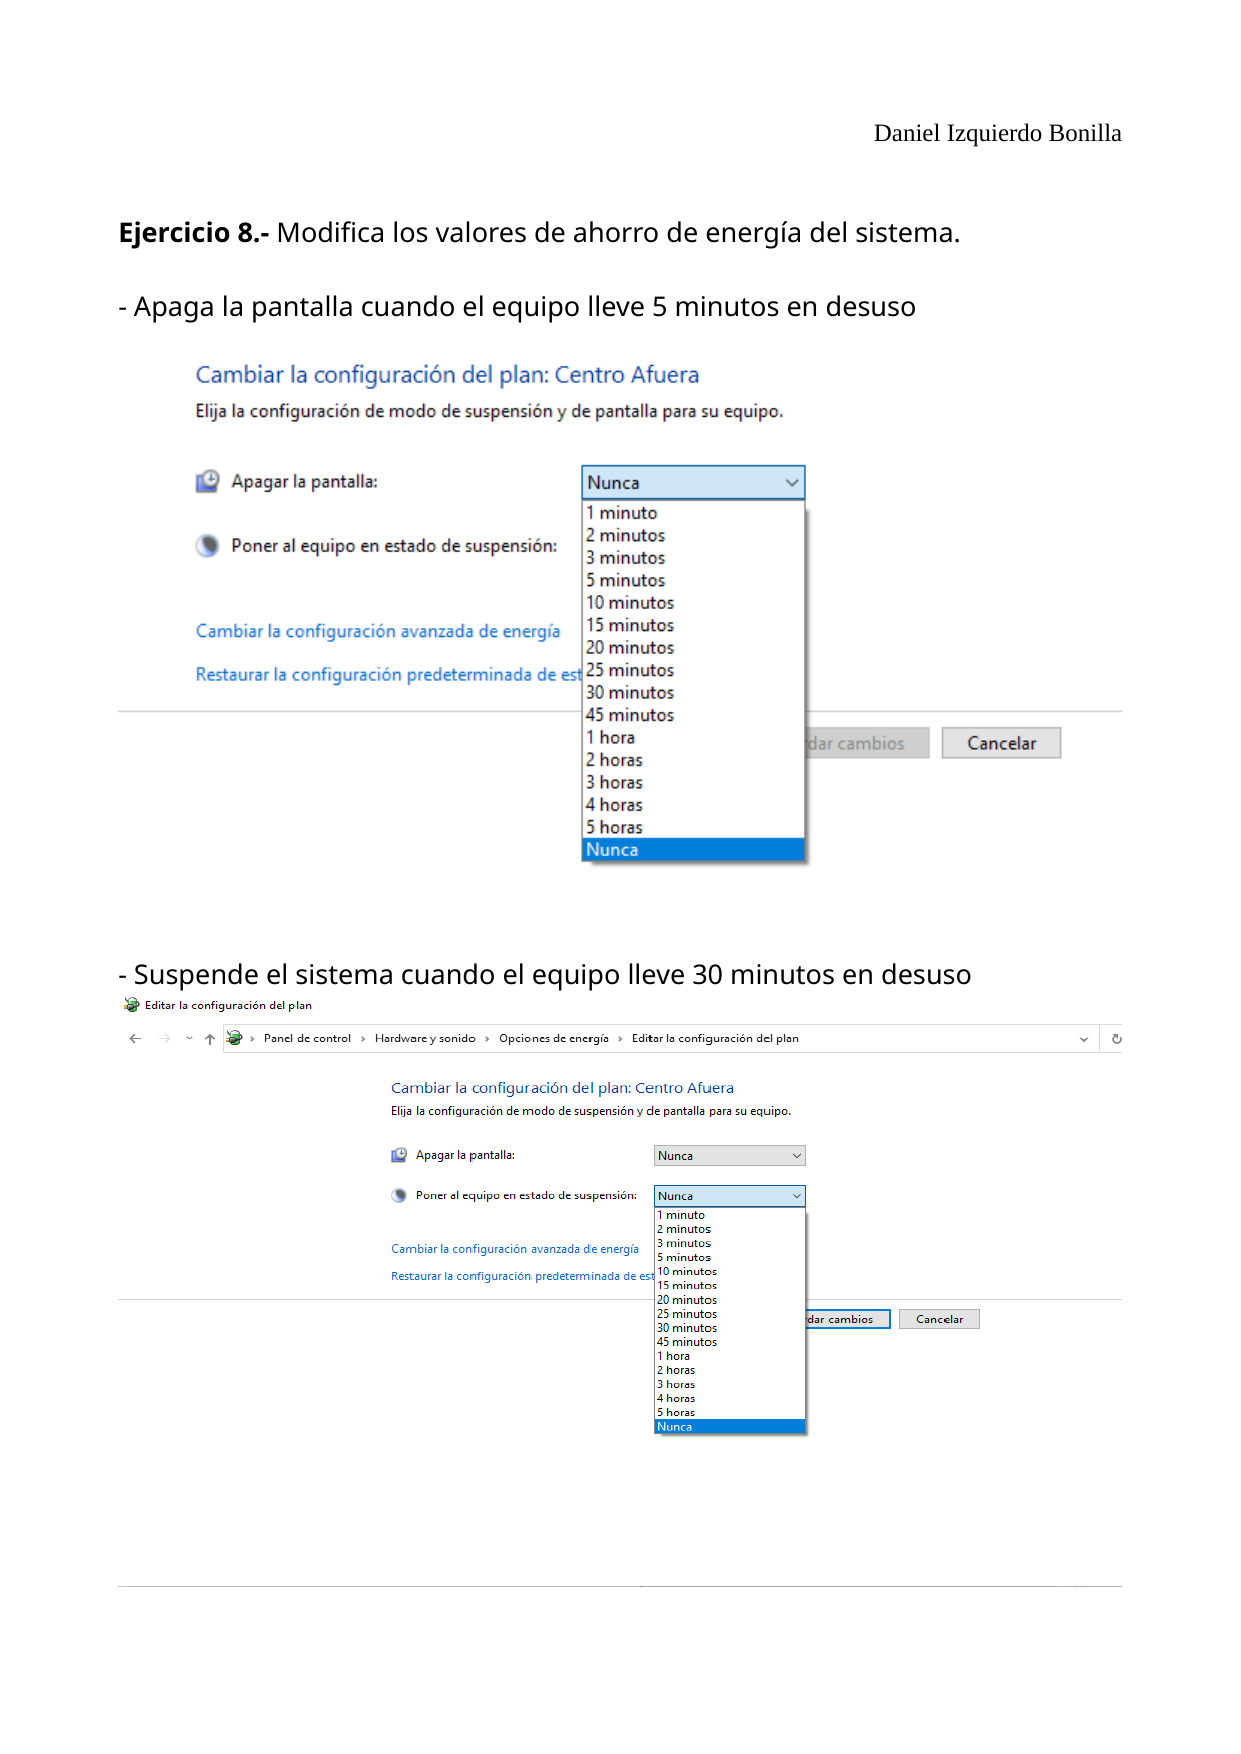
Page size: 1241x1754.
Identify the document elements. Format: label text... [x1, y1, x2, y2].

text Ejercicio 8.- Modifica los valores de ahorro de energía del sistema. [118, 213, 1122, 250]
text - Apaga la pantalla cuando el equipo lleve 5 minutos en desuso [118, 287, 1122, 323]
picture [118, 992, 1123, 1587]
text - Suspende el sistema cuando el equipo lleve 30 minutos en desuso [118, 955, 1122, 992]
picture [118, 323, 1123, 919]
